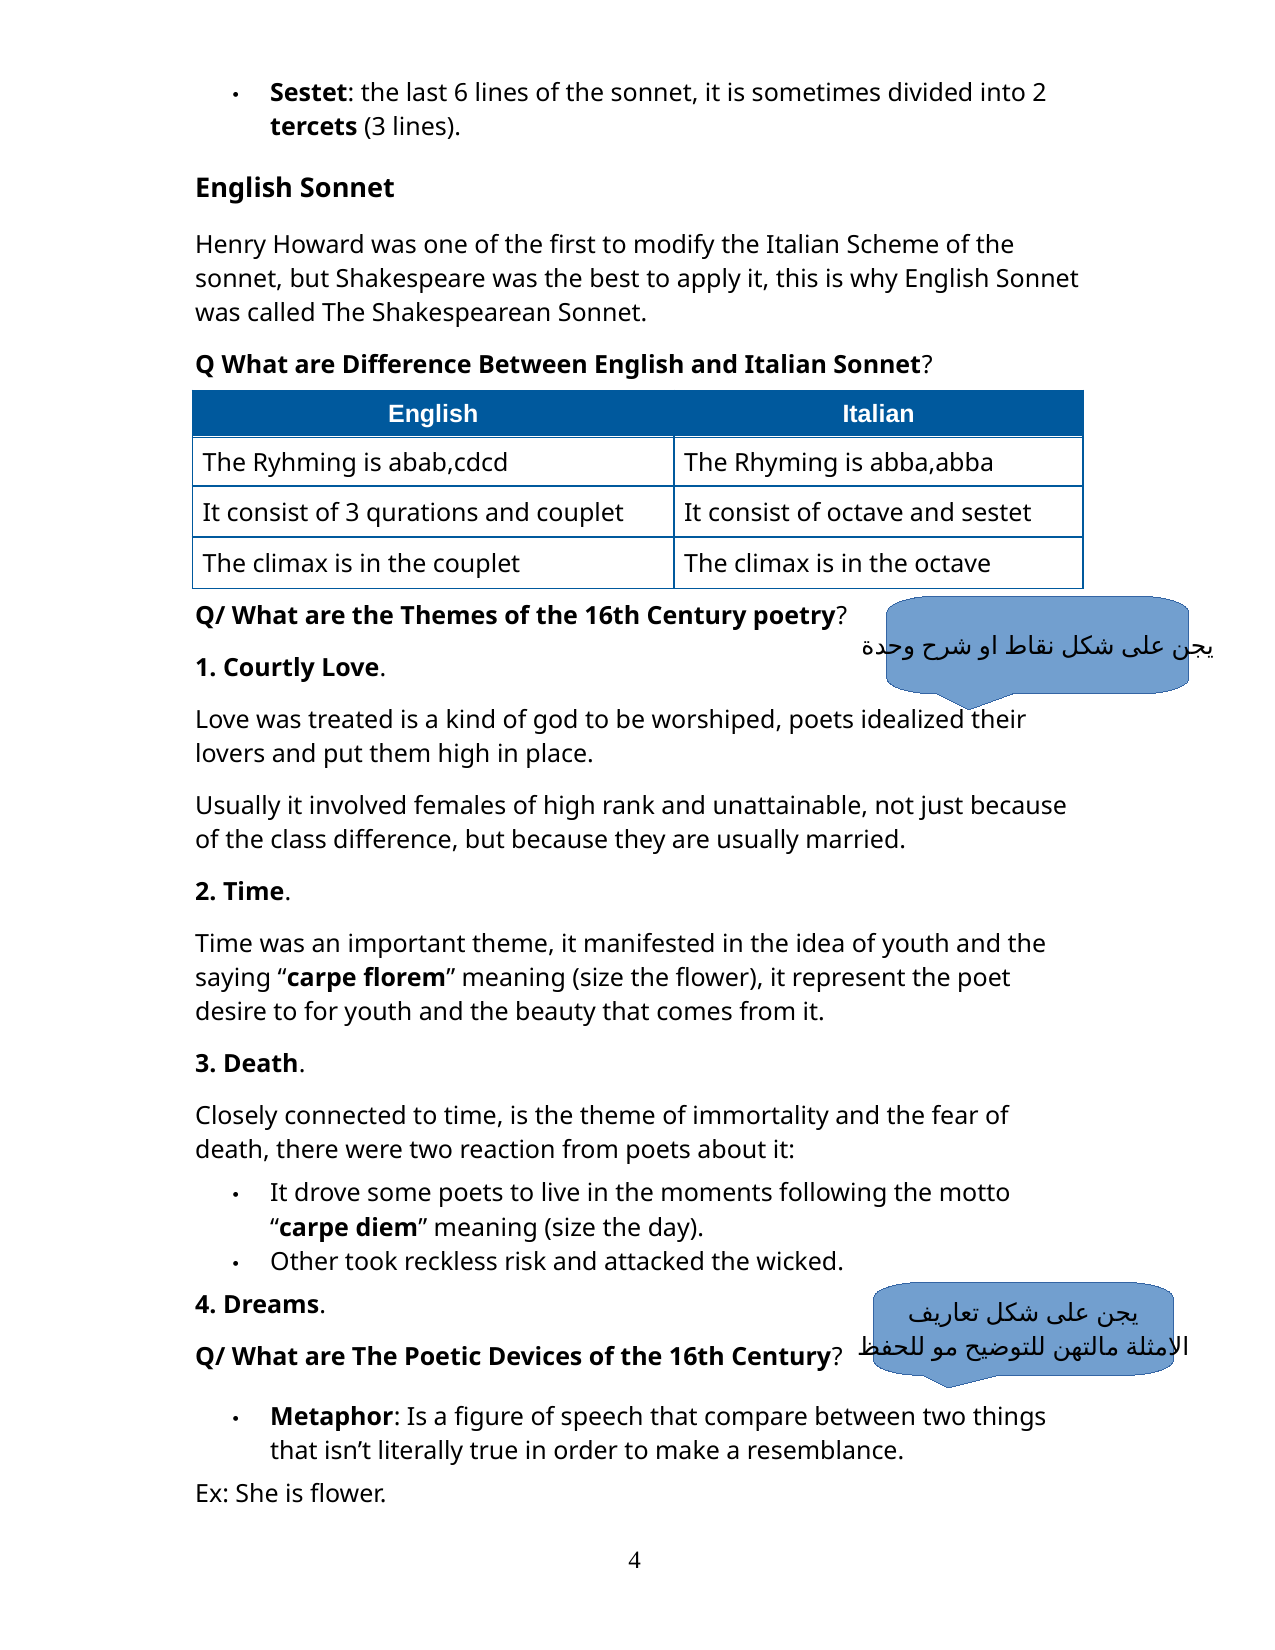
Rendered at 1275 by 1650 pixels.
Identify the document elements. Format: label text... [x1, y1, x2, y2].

list Sestet: the last 6 lines of the sonnet, it is sometimes divided into 2 tercets (3 lines). [232, 75, 1080, 143]
table_cell It consist of octave and sestet [675, 487, 1082, 536]
text 4. Dreams. [195, 1286, 888, 1320]
table_cell The climax is in the couplet [193, 538, 673, 587]
text Usually it involved females of high rank and unattainable, not just because of the class difference, but because they are usually married. [195, 788, 1080, 856]
text Time was an important theme, it manifested in the idea of youth and the saying “carpe florem” meaning (size the flower), it represent the poet desire to for youth and the beauty that comes from it. [195, 926, 1080, 1028]
list It drove some poets to live in the moments following the motto “carpe diem” meaning (size the day). [232, 1175, 1080, 1243]
text Love was treated is a kind of god to be worshiped, poets idealized their lovers and put them high in place. [195, 702, 1080, 770]
text 2. Time. [195, 874, 1080, 908]
text Closely connected to time, is the theme of immortality and the fear of death, there were two reaction from poets about it: [195, 1098, 1080, 1166]
text Ex: She is flower. [195, 1475, 1080, 1509]
table_cell The Rhyming is abba,abba [675, 438, 1082, 485]
text Henry Howard was one of the first to modify the Italian Scheme of the sonnet, but Shakespeare was the best to apply it, this is why English Sonnet was called The Shakespearean Sonnet. [195, 226, 1080, 329]
table_cell It consist of 3 qurations and couplet [193, 487, 673, 536]
table_cell The climax is in the octave [675, 538, 1082, 587]
list Metaphor: Is a figure of speech that compare between two things that isn’t literally true in order to make a resemblance. [232, 1398, 1080, 1466]
text 3. Death. [195, 1046, 1080, 1080]
subtitle English Sonnet [195, 168, 1080, 205]
table_cell The Ryhming is abab,cdcd [193, 438, 673, 485]
text 1. Courtly Love. [195, 650, 889, 684]
text Q What are Difference Between English and Italian Sonnet? [195, 347, 1080, 381]
table_header English [193, 391, 673, 436]
list Other took reckless risk and attacked the wicked. [232, 1243, 1080, 1277]
text Q/ What are The Poetic Devices of the 16th Century? [195, 1338, 888, 1372]
table_header Italian [675, 391, 1082, 436]
text Q/ What are the Themes of the 16th Century poetry? [195, 598, 909, 632]
